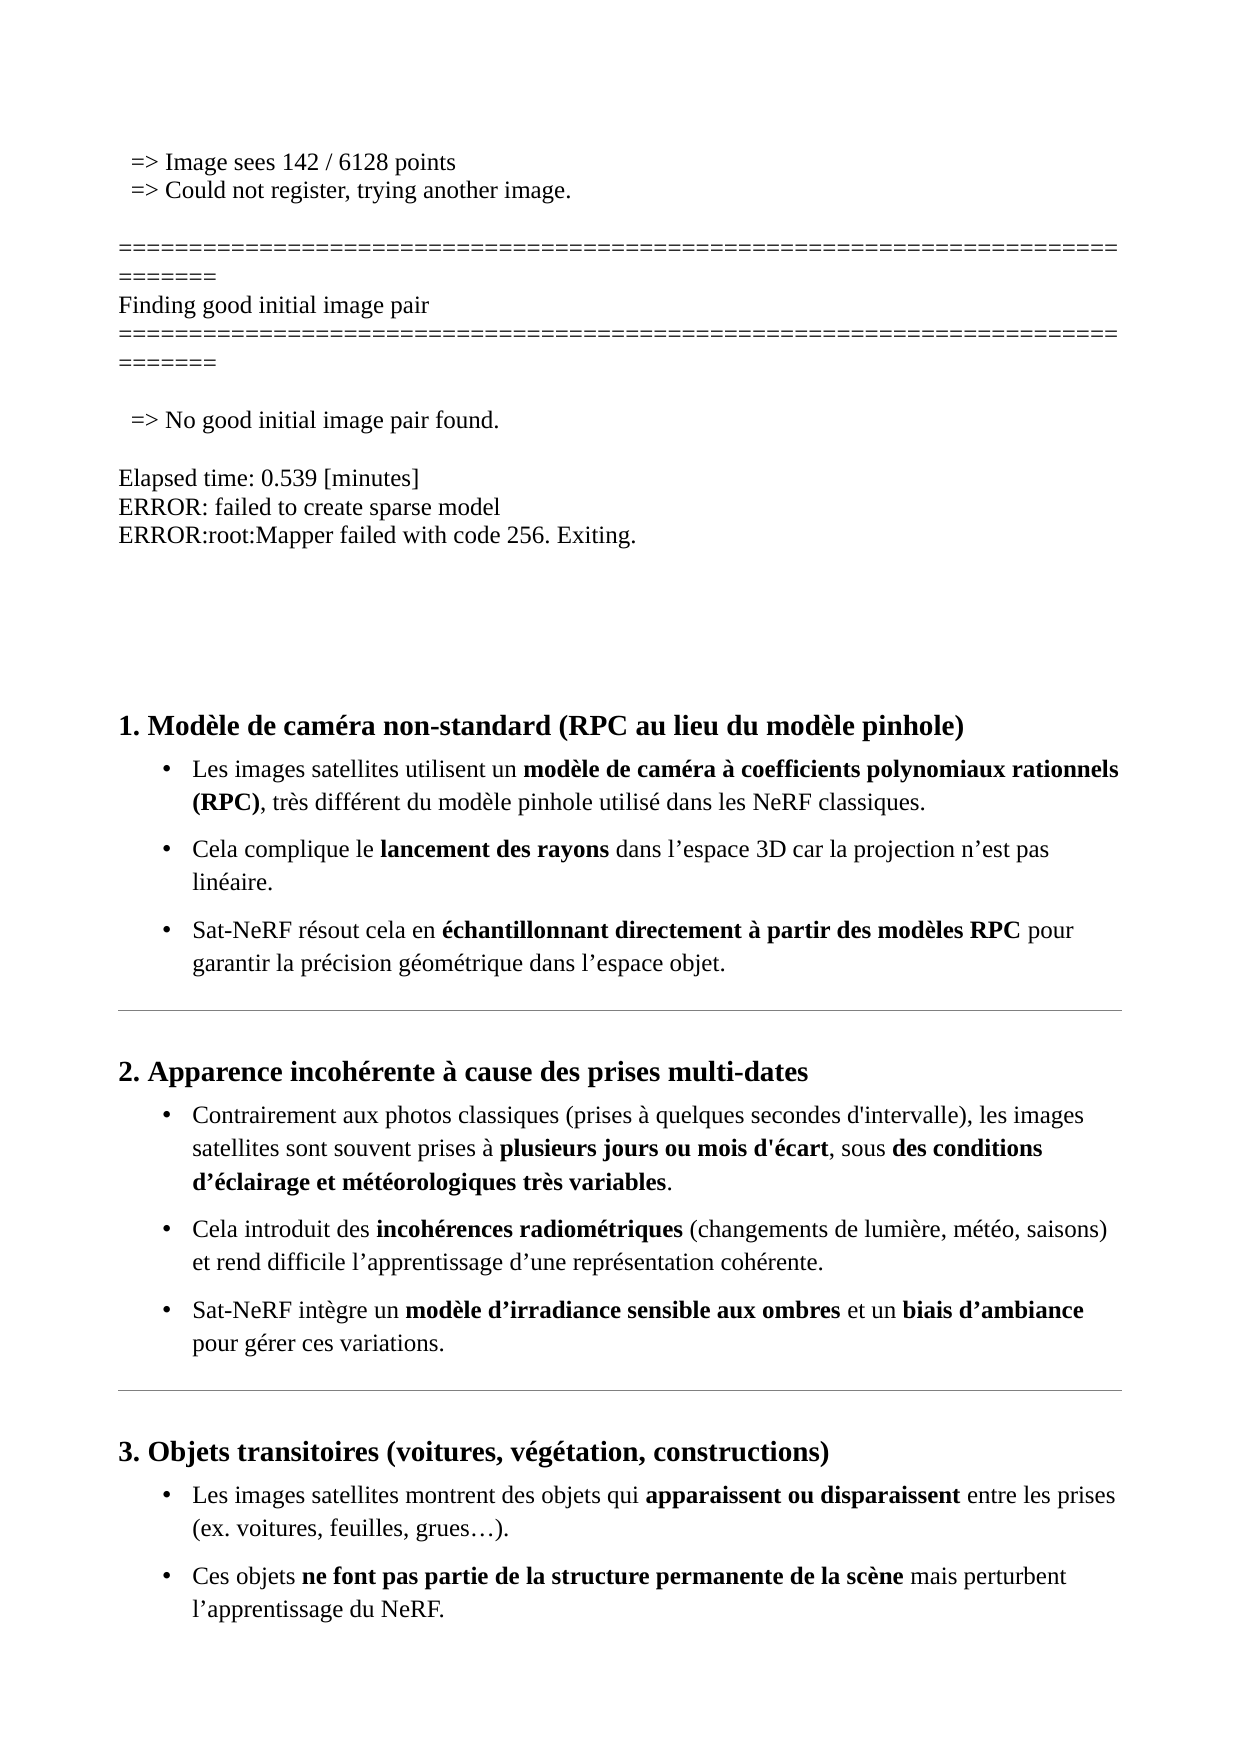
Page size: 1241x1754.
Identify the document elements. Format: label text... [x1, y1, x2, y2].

text => No good initial image pair found. [118, 406, 1122, 434]
text ============================================================================== [118, 319, 1122, 377]
text => Image sees 142 / 6128 points [118, 147, 1122, 176]
text ERROR: failed to create sparse model [118, 492, 1122, 521]
list Cela complique le lancement des rayons dans l’espace 3D car la projection n’est pas linéaire. [162, 834, 1122, 896]
text ERROR:root:Mapper failed with code 256. Exiting. [118, 521, 1122, 549]
subtitle 2. Apparence incohérente à cause des prises multi-dates [118, 1054, 1122, 1088]
text Finding good initial image pair [118, 291, 1122, 319]
list Ces objets ne font pas partie de la structure permanente de la scène mais perturbent l’apprentissage du NeRF. [162, 1561, 1122, 1623]
text ============================================================================== [118, 233, 1122, 291]
text => Could not register, trying another image. [118, 176, 1122, 204]
text Elapsed time: 0.539 [minutes] [118, 463, 1122, 492]
list Cela introduit des incohérences radiométriques (changements de lumière, météo, saisons) et rend difficile l’apprentissage d’une représentation cohérente. [162, 1214, 1122, 1276]
subtitle 3. Objets transitoires (voitures, végétation, constructions) [118, 1434, 1122, 1468]
list Sat-NeRF intègre un modèle d’irradiance sensible aux ombres et un biais d’ambiance pour gérer ces variations. [162, 1295, 1122, 1357]
list Les images satellites utilisent un modèle de caméra à coefficients polynomiaux rationnels (RPC), très différent du modèle pinhole utilisé dans les NeRF classiques. [162, 754, 1122, 816]
list Contrairement aux photos classiques (prises à quelques secondes d'intervalle), les images satellites sont souvent prises à plusieurs jours ou mois d'écart, sous des conditions d’éclairage et météorologiques très variables. [162, 1101, 1122, 1195]
subtitle 1. Modèle de caméra non-standard (RPC au lieu du modèle pinhole) [118, 708, 1122, 741]
list Les images satellites montrent des objets qui apparaissent ou disparaissent entre les prises (ex. voitures, feuilles, grues…). [162, 1480, 1122, 1542]
list Sat-NeRF résout cela en échantillonnant directement à partir des modèles RPC pour garantir la précision géométrique dans l’espace objet. [162, 915, 1122, 977]
